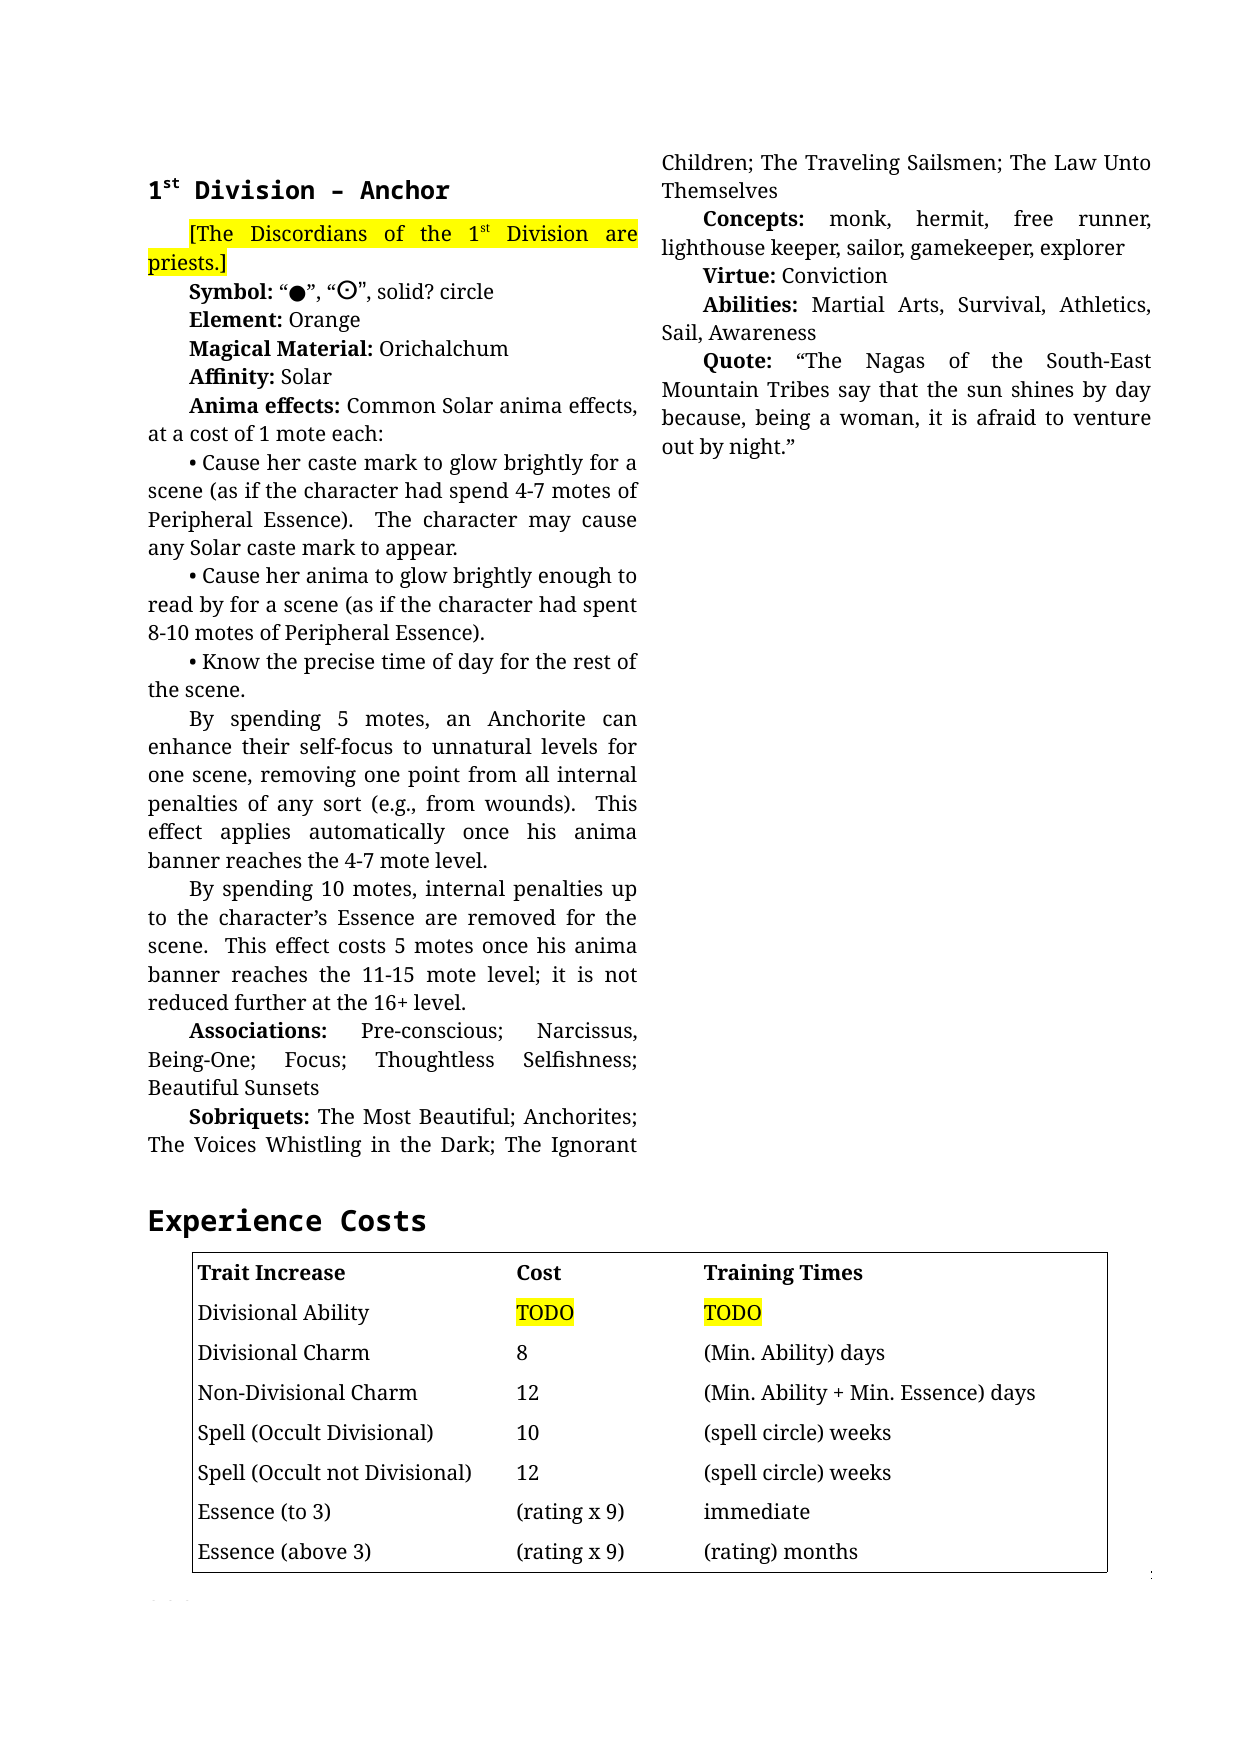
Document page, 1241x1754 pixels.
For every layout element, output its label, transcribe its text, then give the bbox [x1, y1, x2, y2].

text Associations: Pre-conscious; Narcissus, Being-One; Focus; Thoughtless Selfishness; Beautiful Sunsets [148, 1017, 638, 1102]
table_cell (spell circle) weeks [698, 1412, 1107, 1452]
text Symbol: “●”, “ⵙ”, solid? circle [148, 276, 638, 306]
table_cell (rating x 9) [510, 1492, 698, 1532]
table_cell (spell circle) weeks [698, 1452, 1107, 1492]
table_cell (Min. Ability + Min. Essence) days [698, 1372, 1107, 1412]
text Abilities: Martial Arts, Survival, Athletics, Sail, Awareness [661, 290, 1152, 347]
table_header Trait Increase [193, 1253, 510, 1292]
table_cell (rating) months [698, 1532, 1107, 1572]
table_cell Divisional Charm [193, 1332, 510, 1372]
table_cell 10 [510, 1412, 698, 1452]
text Virtue: Conviction [661, 261, 1152, 290]
table_cell immediate [698, 1492, 1107, 1532]
table_cell 8 [510, 1332, 698, 1372]
text Affinity: Solar [148, 362, 638, 391]
table_cell Spell (Occult Divisional) [193, 1412, 510, 1452]
table_cell (Min. Ability) days [698, 1332, 1107, 1372]
table_header Cost [510, 1253, 698, 1292]
table_header Training Times [698, 1253, 1107, 1292]
text By spending 10 motes, internal penalties up to the character’s Essence are removed for the scene. This effect costs 5 motes once his anima banner reaches the 11-15 mote level; it is not reduced further at the 16+ level. [148, 874, 638, 1017]
table_cell (rating x 9) [510, 1532, 698, 1572]
text Sobriquets: The Most Beautiful; Anchorites; The Voices Whistling in the Dark; The Ignorant [148, 1102, 638, 1159]
subtitle 1st Division – Anchor [148, 173, 638, 207]
text Children; The Traveling Sailsmen; The Law Unto Themselves [661, 148, 1152, 204]
table_cell 12 [510, 1372, 698, 1412]
text Quote: “The Nagas of the South-East Mountain Tribes say that the sun shines by day because, being a woman, it is afraid to venture out by night.” [661, 347, 1152, 460]
list Know the precise time of day for the rest of the scene. [148, 647, 638, 704]
text Concepts: monk, hermit, free runner, lighthouse keeper, sailor, gamekeeper, explorer [661, 204, 1152, 261]
text Anima effects: Common Solar anima effects, at a cost of 1 mote each: [148, 391, 638, 448]
text By spending 5 motes, an Anchorite can enhance their self-focus to unnatural levels for one scene, removing one point from all internal penalties of any sort (e.g., from wounds). This effect applies automatically once his anima banner reaches the 4-7 mote level. [148, 704, 638, 874]
subtitle Experience Costs [147, 1200, 1151, 1240]
table_cell Spell (Occult not Divisional) [193, 1452, 510, 1492]
table_cell 12 [510, 1452, 698, 1492]
text [The Discordians of the 1st Division are priests.] [148, 219, 638, 276]
table_cell Divisional Ability [193, 1292, 510, 1332]
table_cell Essence (to 3) [193, 1492, 510, 1532]
list Cause her anima to glow brightly enough to read by for a scene (as if the character had spent 8-10 motes of Peripheral Essence). [148, 562, 638, 647]
list Cause her caste mark to glow brightly for a scene (as if the character had spend 4-7 motes of Peripheral Essence). The character may cause any Solar caste mark to appear. [148, 448, 638, 562]
table_cell TODO [510, 1292, 698, 1332]
text Element: Orange [148, 306, 638, 334]
table_cell Essence (above 3) [193, 1532, 510, 1572]
table_cell TODO [698, 1292, 1107, 1332]
table_cell Non-Divisional Charm [193, 1372, 510, 1412]
text Magical Material: Orichalchum [148, 334, 638, 362]
